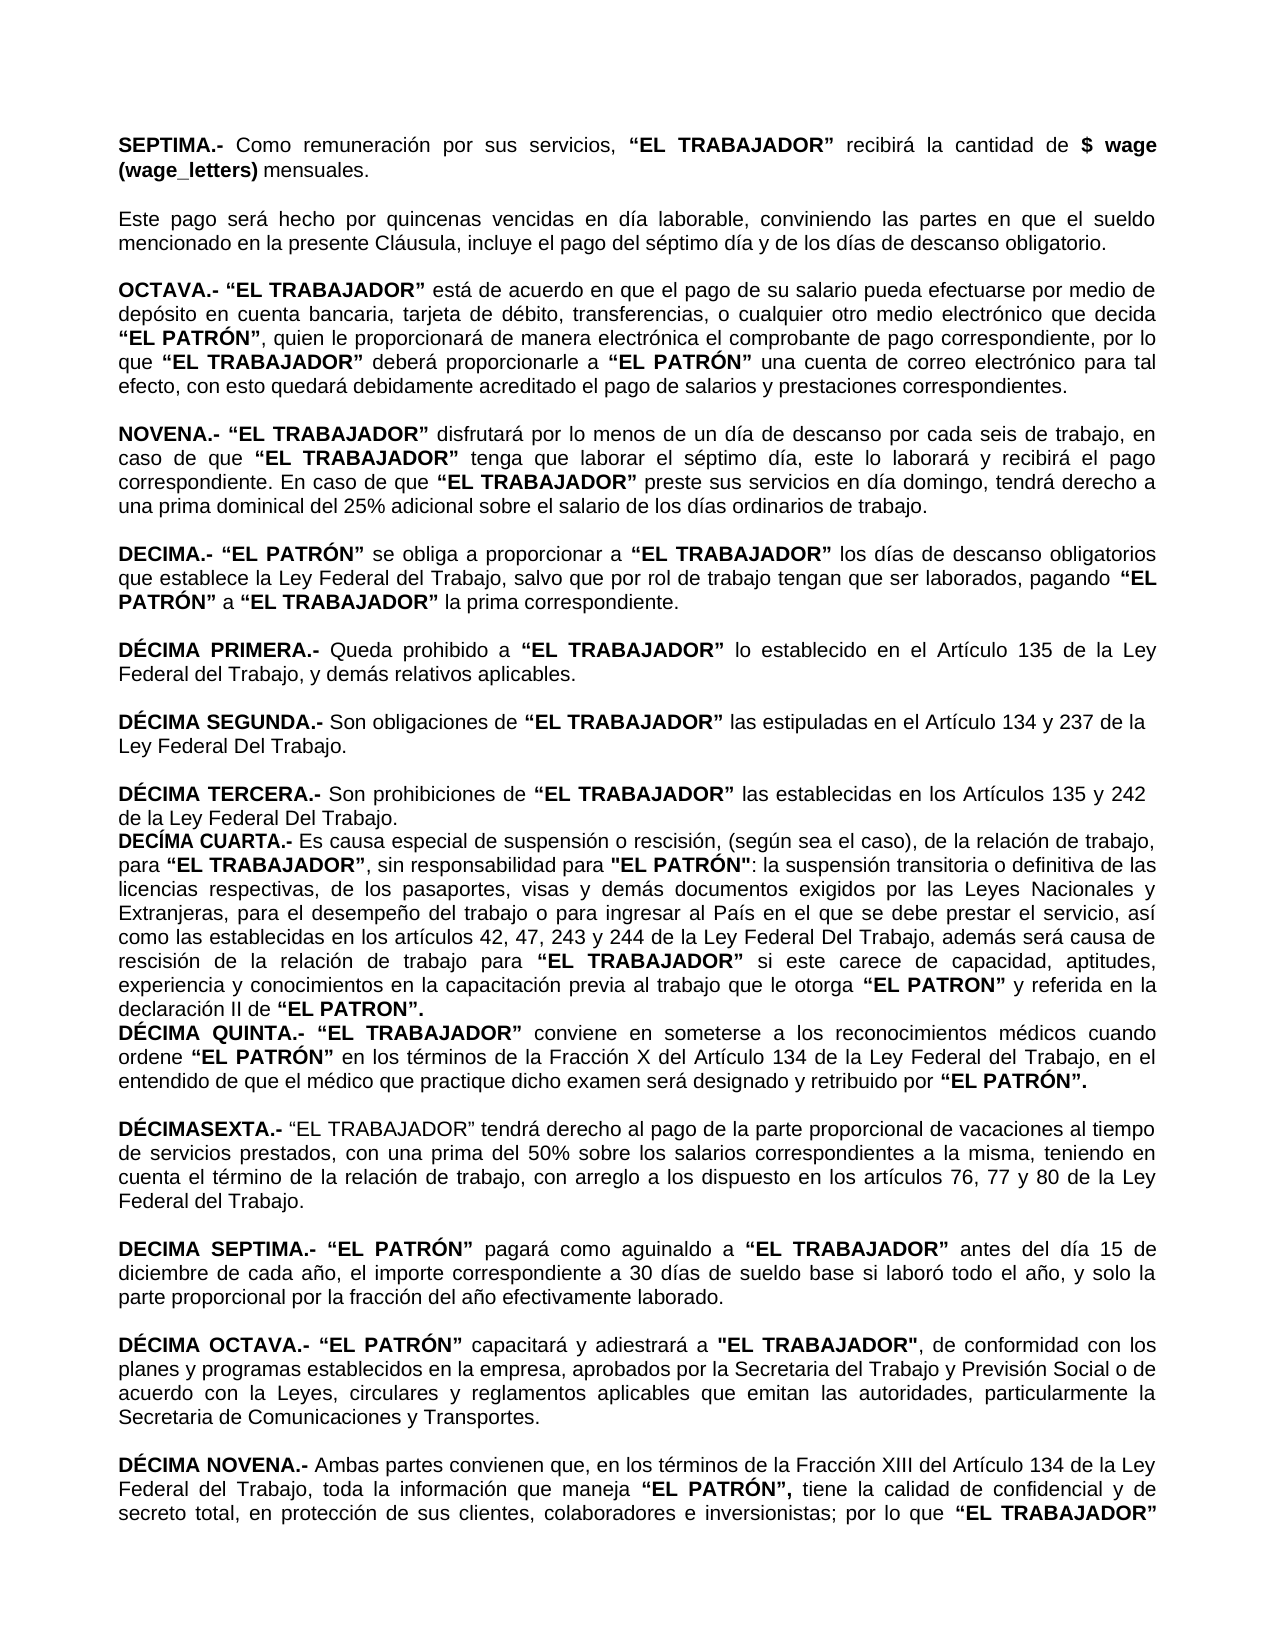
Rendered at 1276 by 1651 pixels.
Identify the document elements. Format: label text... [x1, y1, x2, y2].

text DECIMA.- “EL PATRÓN” se obliga a proporcionar a “EL TRABAJADOR” los días de descanso obligatorios que establece la Ley Federal del Trabajo, salvo que por rol de trabajo tengan que ser laborados, pagando “EL PATRÓN” a “EL TRABAJADOR” la prima correspondiente. [118, 542, 1157, 614]
text DÉCIMA OCTAVA.- “EL PATRÓN” capacitará y adiestrará a "EL TRABAJADOR", de conformidad con los planes y programas establecidos en la empresa, aprobados por la Secretaria del Trabajo y Previsión Social o de acuerdo con la Leyes, circulares y reglamentos aplicables que emitan las autoridades, particularmente la Secretaria de Comunicaciones y Transportes. [118, 1333, 1157, 1428]
text SEPTIMA.- Como remuneración por sus servicios, “EL TRABAJADOR” recibirá la cantidad de $ wage (wage_letters) mensuales. [118, 133, 1157, 182]
text DÉCIMASEXTA.- “EL TRABAJADOR” tendrá derecho al pago de la parte proporcional de vacaciones al tiempo de servicios prestados, con una prima del 50% sobre los salarios correspondientes a la misma, teniendo en cuenta el término de la relación de trabajo, con arreglo a los dispuesto en los artículos 76, 77 y 80 de la Ley Federal del Trabajo. [118, 1117, 1157, 1213]
text DÉCIMA NOVENA.- Ambas partes convienen que, en los términos de la Fracción XIII del Artículo 134 de la Ley Federal del Trabajo, toda la información que maneja “EL PATRÓN”, tiene la calidad de confidencial y de secreto total, en protección de sus clientes, colaboradores e inversionistas; por lo que “EL TRABAJADOR” [118, 1452, 1157, 1524]
text Este pago será hecho por quincenas vencidas en día laborable, conviniendo las partes en que el sueldo mencionado en la presente Cláusula, incluye el pago del séptimo día y de los días de descanso obligatorio. [118, 206, 1157, 254]
text DÉCIMA PRIMERA.- Queda prohibido a “EL TRABAJADOR” lo establecido en el Artículo 135 de la Ley Federal del Trabajo, y demás relativos aplicables. [118, 638, 1157, 686]
text NOVENA.- “EL TRABAJADOR” disfrutará por lo menos de un día de descanso por cada seis de trabajo, en caso de que “EL TRABAJADOR” tenga que laborar el séptimo día, este lo laborará y recibirá el pago correspondiente. En caso de que “EL TRABAJADOR” preste sus servicios en día domingo, tendrá derecho a una prima dominical del 25% adicional sobre el salario de los días ordinarios de trabajo. [118, 422, 1157, 518]
text DECÍMA CUARTA.- Es causa especial de suspensión o rescisión, (según sea el caso), de la relación de trabajo, para “EL TRABAJADOR”, sin responsabilidad para "EL PATRÓN": la suspensión transitoria o definitiva de las licencias respectivas, de los pasaportes, visas y demás documentos exigidos por las Leyes Nacionales y Extranjeras, para el desempeño del trabajo o para ingresar al País en el que se debe prestar el servicio, así como las establecidas en los artículos 42, 47, 243 y 244 de la Ley Federal Del Trabajo, además será causa de rescisión de la relación de trabajo para “EL TRABAJADOR” si este carece de capacidad, aptitudes, experiencia y conocimientos en la capacitación previa al trabajo que le otorga “EL PATRON” y referida en la declaración II de “EL PATRON”. [118, 829, 1157, 1021]
text DÉCIMA SEGUNDA.- Son obligaciones de “EL TRABAJADOR” las estipuladas en el Artículo 134 y 237 de la Ley Federal Del Trabajo. [118, 709, 1147, 757]
text DECIMA SEPTIMA.- “EL PATRÓN” pagará como aguinaldo a “EL TRABAJADOR” antes del día 15 de diciembre de cada año, el importe correspondiente a 30 días de sueldo base si laboró todo el año, y solo la parte proporcional por la fracción del año efectivamente laborado. [118, 1237, 1157, 1309]
text OCTAVA.- “EL TRABAJADOR” está de acuerdo en que el pago de su salario pueda efectuarse por medio de depósito en cuenta bancaria, tarjeta de débito, transferencias, o cualquier otro medio electrónico que decida “EL PATRÓN”, quien le proporcionará de manera electrónica el comprobante de pago correspondiente, por lo que “EL TRABAJADOR” deberá proporcionarle a “EL PATRÓN” una cuenta de correo electrónico para tal efecto, con esto quedará debidamente acreditado el pago de salarios y prestaciones correspondientes. [118, 278, 1157, 398]
text DÉCIMA TERCERA.- Son prohibiciones de “EL TRABAJADOR” las establecidas en los Artículos 135 y 242 de la Ley Federal Del Trabajo. [118, 781, 1147, 829]
text DÉCIMA QUINTA.- “EL TRABAJADOR” conviene en someterse a los reconocimientos médicos cuando ordene “EL PATRÓN” en los términos de la Fracción X del Artículo 134 de la Ley Federal del Trabajo, en el entendido de que el médico que practique dicho examen será designado y retribuido por “EL PATRÓN”. [118, 1021, 1157, 1093]
